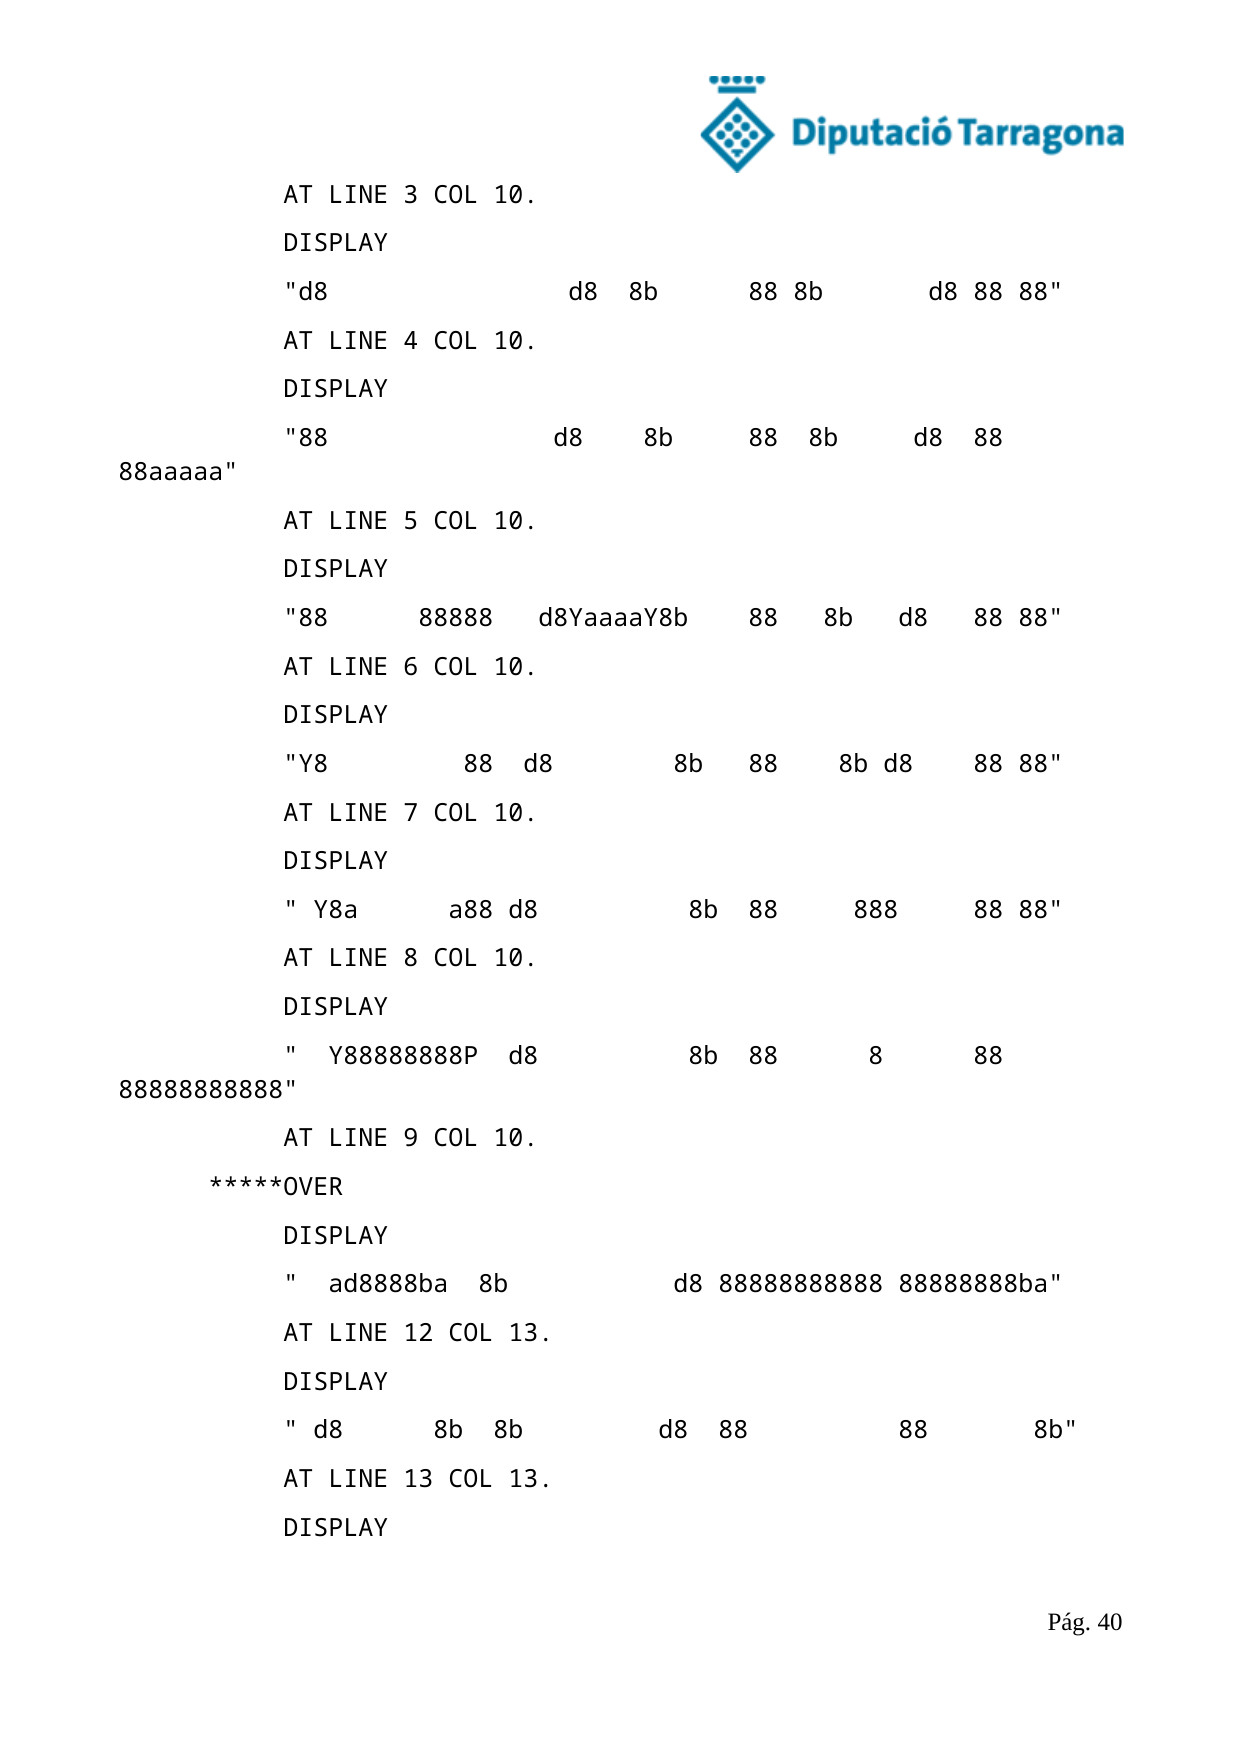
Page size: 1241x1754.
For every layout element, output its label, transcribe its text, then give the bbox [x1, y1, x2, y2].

text AT LINE 4 COL 10. [118, 322, 1122, 356]
text " d8 8b 8b d8 88 88 8b" [118, 1412, 1122, 1446]
text "88 d8 8b 88 8b d8 88 88aaaaa" [118, 419, 1122, 488]
text AT LINE 6 COL 10. [118, 648, 1122, 682]
text AT LINE 8 COL 10. [118, 940, 1122, 974]
text DISPLAY [118, 989, 1122, 1023]
text DISPLAY [118, 551, 1122, 585]
text " ad8888ba 8b d8 88888888888 88888888ba" [118, 1266, 1122, 1300]
text "d8 d8 8b 88 8b d8 88 88" [118, 274, 1122, 308]
text "Y8 88 d8 8b 88 8b d8 88 88" [118, 746, 1122, 779]
text AT LINE 13 COL 13. [118, 1461, 1122, 1495]
text "88 88888 d8YaaaaY8b 88 8b d8 88 88" [118, 599, 1122, 634]
text " Y8a a88 d8 8b 88 888 88 88" [118, 891, 1122, 926]
text AT LINE 12 COL 13. [118, 1315, 1122, 1349]
text " Y88888888P d8 8b 88 8 88 88888888888" [118, 1037, 1122, 1106]
text DISPLAY [118, 697, 1122, 731]
text DISPLAY [118, 371, 1122, 405]
text AT LINE 7 COL 10. [118, 794, 1122, 828]
text DISPLAY [118, 225, 1122, 259]
picture [700, 76, 1124, 173]
text DISPLAY [118, 843, 1122, 877]
text DISPLAY [118, 1363, 1122, 1397]
text DISPLAY [118, 1217, 1122, 1251]
text AT LINE 3 COL 10. [118, 176, 1122, 210]
text DISPLAY [118, 1509, 1122, 1543]
text *****OVER [118, 1169, 1122, 1203]
text AT LINE 5 COL 10. [118, 502, 1122, 536]
text AT LINE 9 COL 10. [118, 1120, 1122, 1154]
